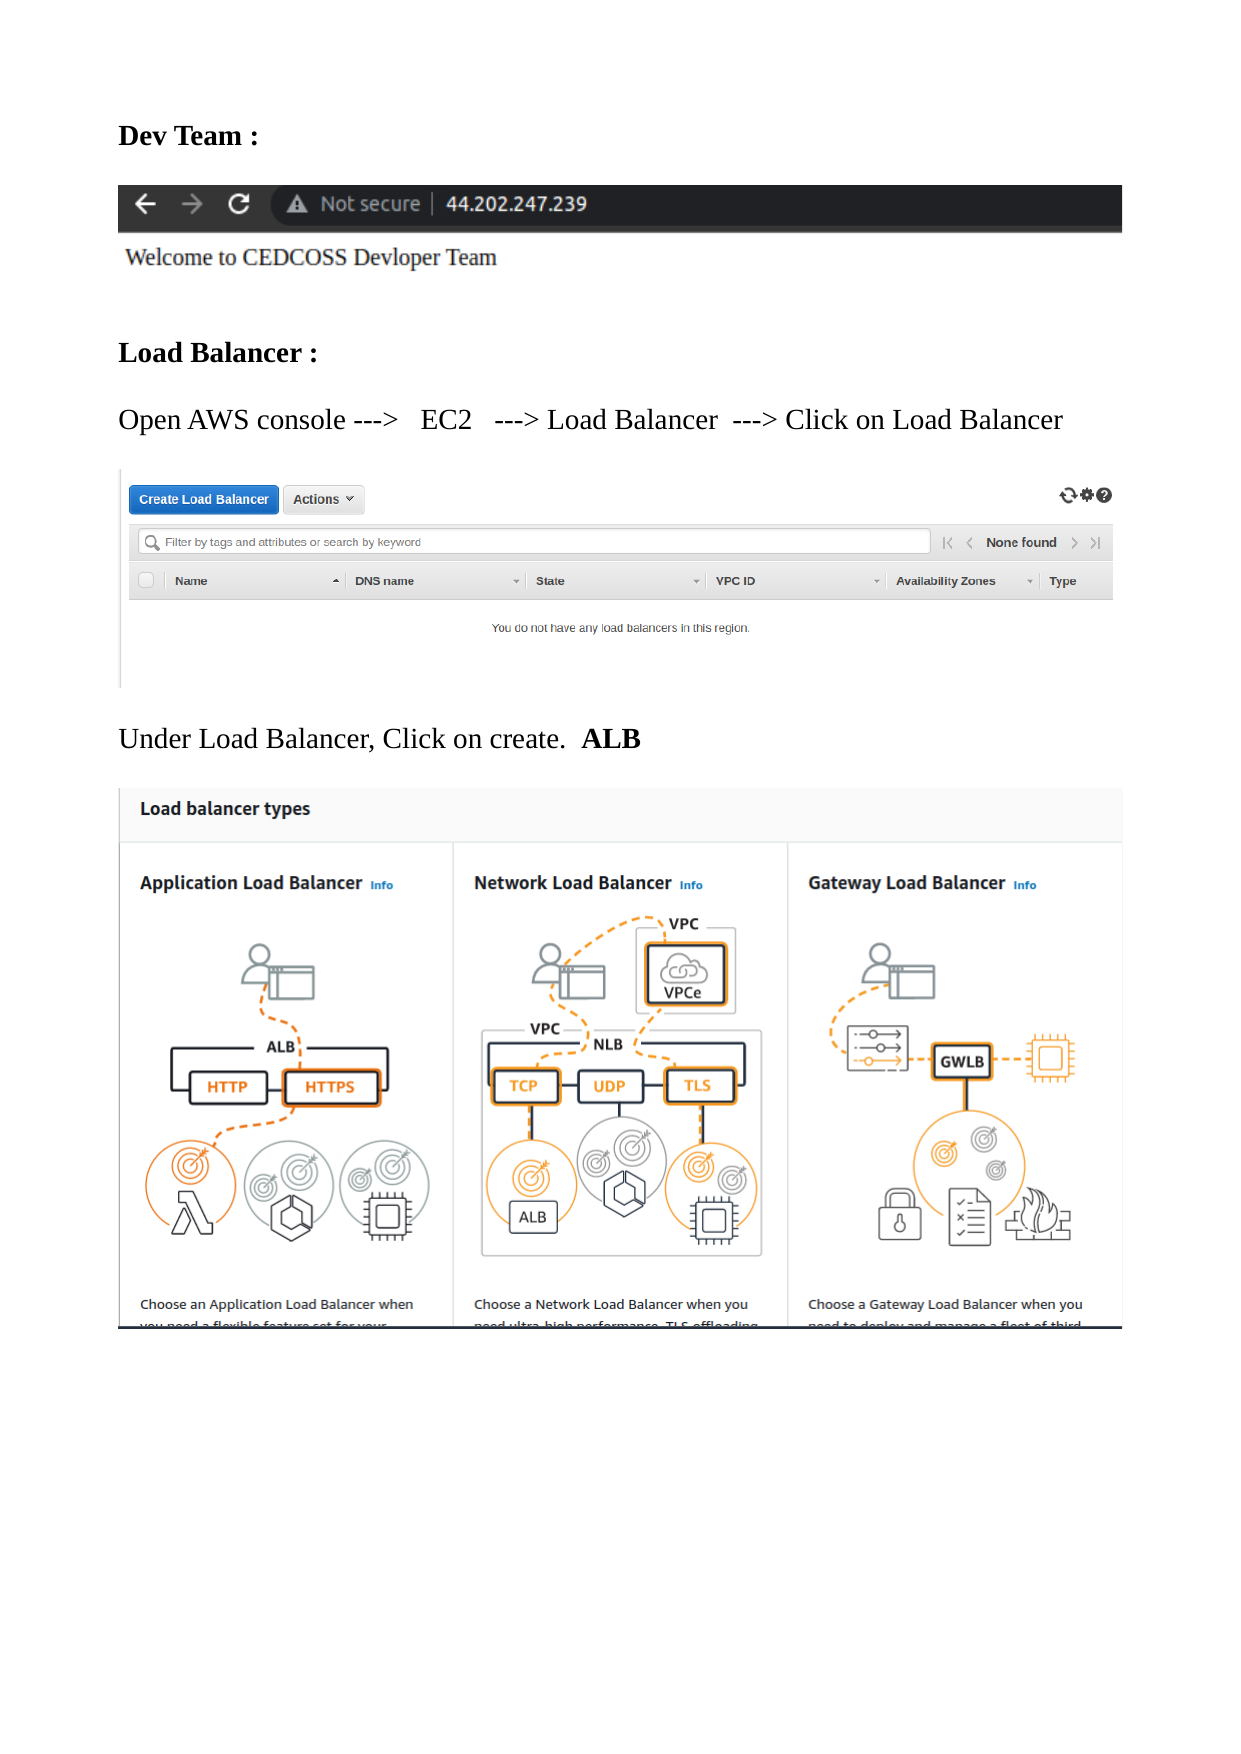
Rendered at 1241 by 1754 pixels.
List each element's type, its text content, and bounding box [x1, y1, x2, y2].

text Dev Team : [118, 118, 1122, 152]
text Under Load Balancer, Click on create. ALB [118, 721, 1122, 755]
picture [118, 469, 1123, 688]
picture [118, 185, 1123, 302]
picture [118, 788, 1123, 1329]
text Open AWS console ---> EC2 ---> Load Balancer ---> Click on Load Balancer [118, 402, 1122, 436]
text Load Balancer : [118, 335, 1122, 369]
